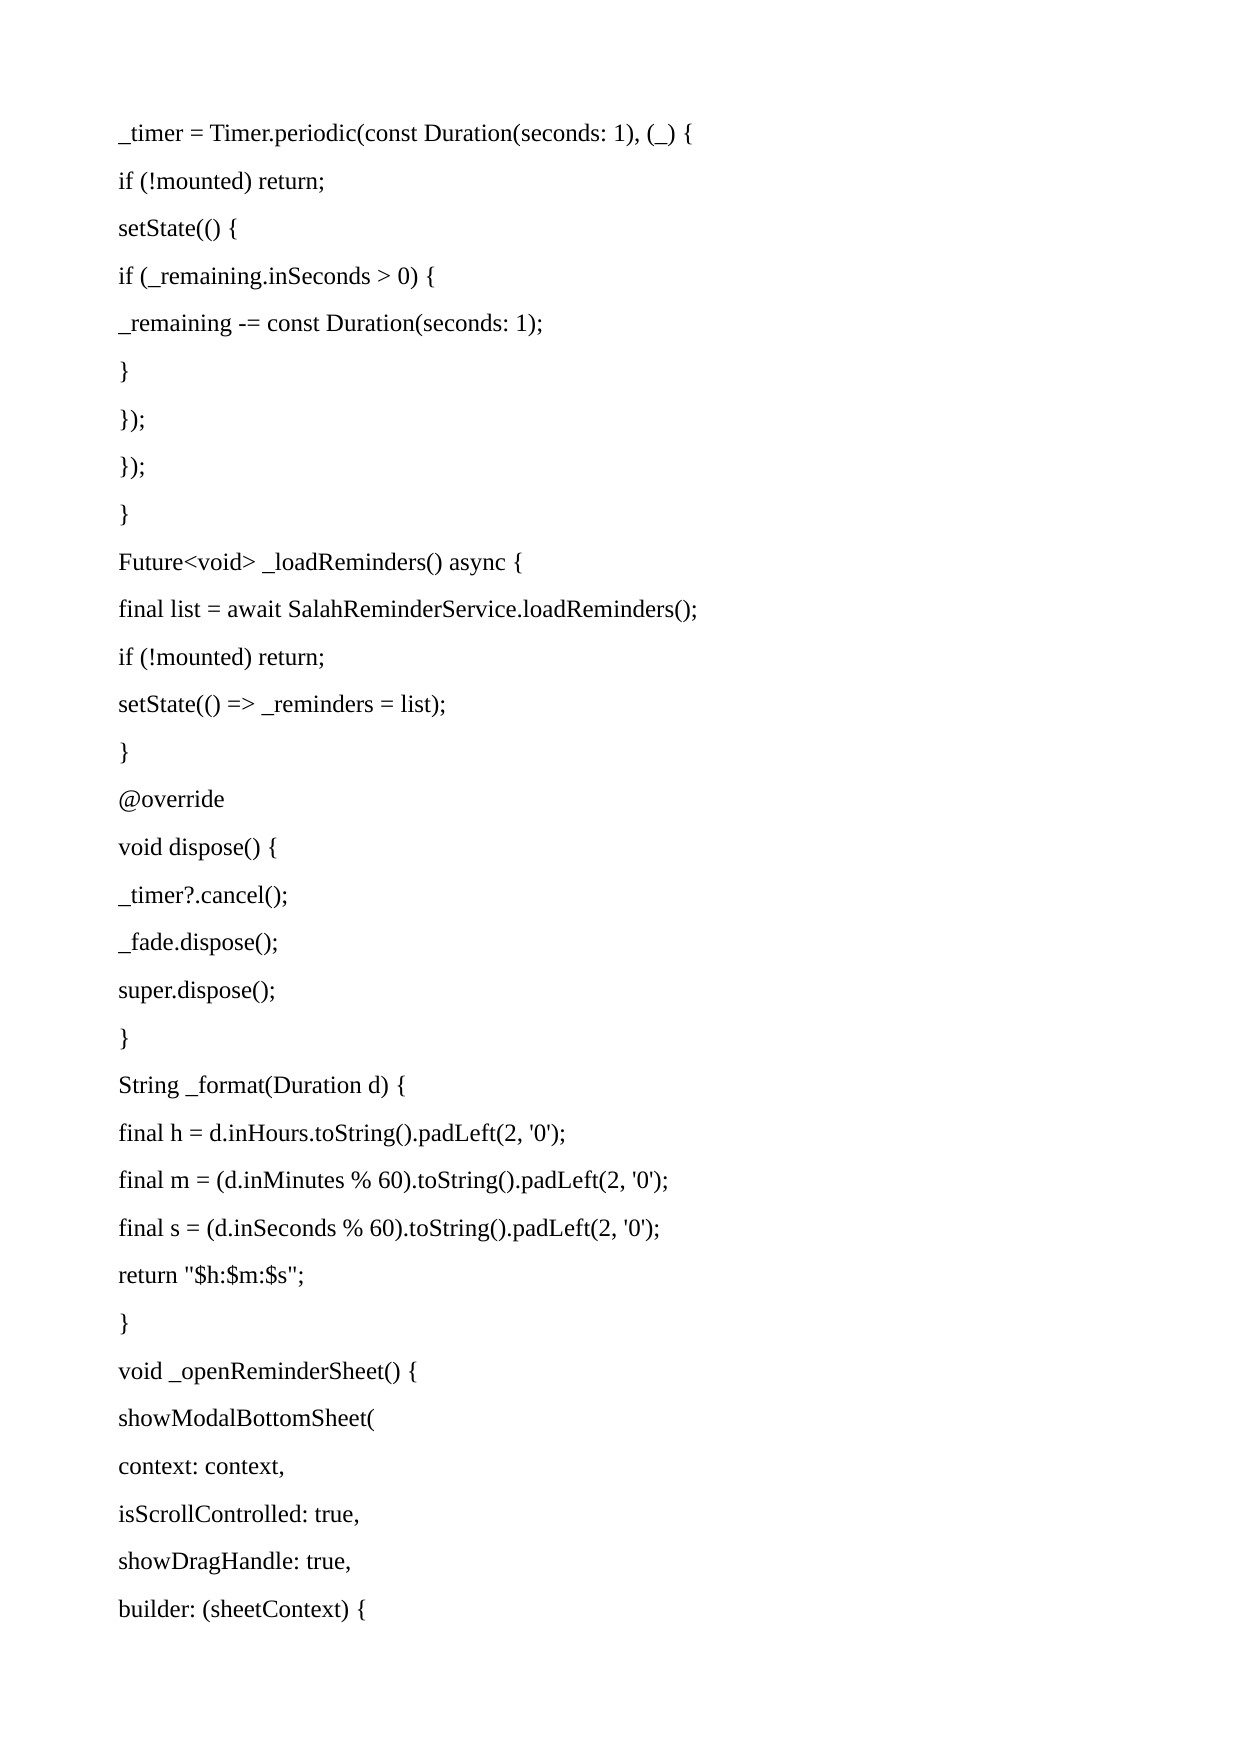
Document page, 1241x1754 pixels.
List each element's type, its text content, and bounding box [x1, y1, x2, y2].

text void _openReminderSheet() { [118, 1356, 1122, 1384]
text }); [118, 451, 1122, 480]
text setState(() => _reminders = list); [118, 689, 1122, 718]
text } [118, 1308, 1122, 1337]
text } [118, 499, 1122, 528]
text final s = (d.inSeconds % 60).toString().padLeft(2, '0'); [118, 1213, 1122, 1242]
text if (!mounted) return; [118, 166, 1122, 194]
text } [118, 1023, 1122, 1051]
text super.dispose(); [118, 975, 1122, 1004]
text _timer = Timer.periodic(const Duration(seconds: 1), (_) { [118, 118, 1122, 147]
text } [118, 737, 1122, 766]
text if (_remaining.inSeconds > 0) { [118, 261, 1122, 290]
text final h = d.inHours.toString().padLeft(2, '0'); [118, 1118, 1122, 1147]
text return "$h:$m:$s"; [118, 1261, 1122, 1289]
text context: context, [118, 1451, 1122, 1480]
text Future<void> _loadReminders() async { [118, 547, 1122, 575]
text } [118, 356, 1122, 385]
text final list = await SalahReminderService.loadReminders(); [118, 594, 1122, 623]
text isScrollControlled: true, [118, 1499, 1122, 1527]
text _timer?.cancel(); [118, 880, 1122, 908]
text showModalBottomSheet( [118, 1403, 1122, 1432]
text _remaining -= const Duration(seconds: 1); [118, 308, 1122, 337]
text _fade.dispose(); [118, 927, 1122, 956]
text if (!mounted) return; [118, 642, 1122, 671]
text builder: (sheetContext) { [118, 1594, 1122, 1623]
text String _format(Duration d) { [118, 1070, 1122, 1099]
text showDragHandle: true, [118, 1546, 1122, 1575]
text }); [118, 404, 1122, 432]
text void dispose() { [118, 832, 1122, 861]
text final m = (d.inMinutes % 60).toString().padLeft(2, '0'); [118, 1165, 1122, 1194]
text setState(() { [118, 213, 1122, 242]
text @override [118, 784, 1122, 813]
